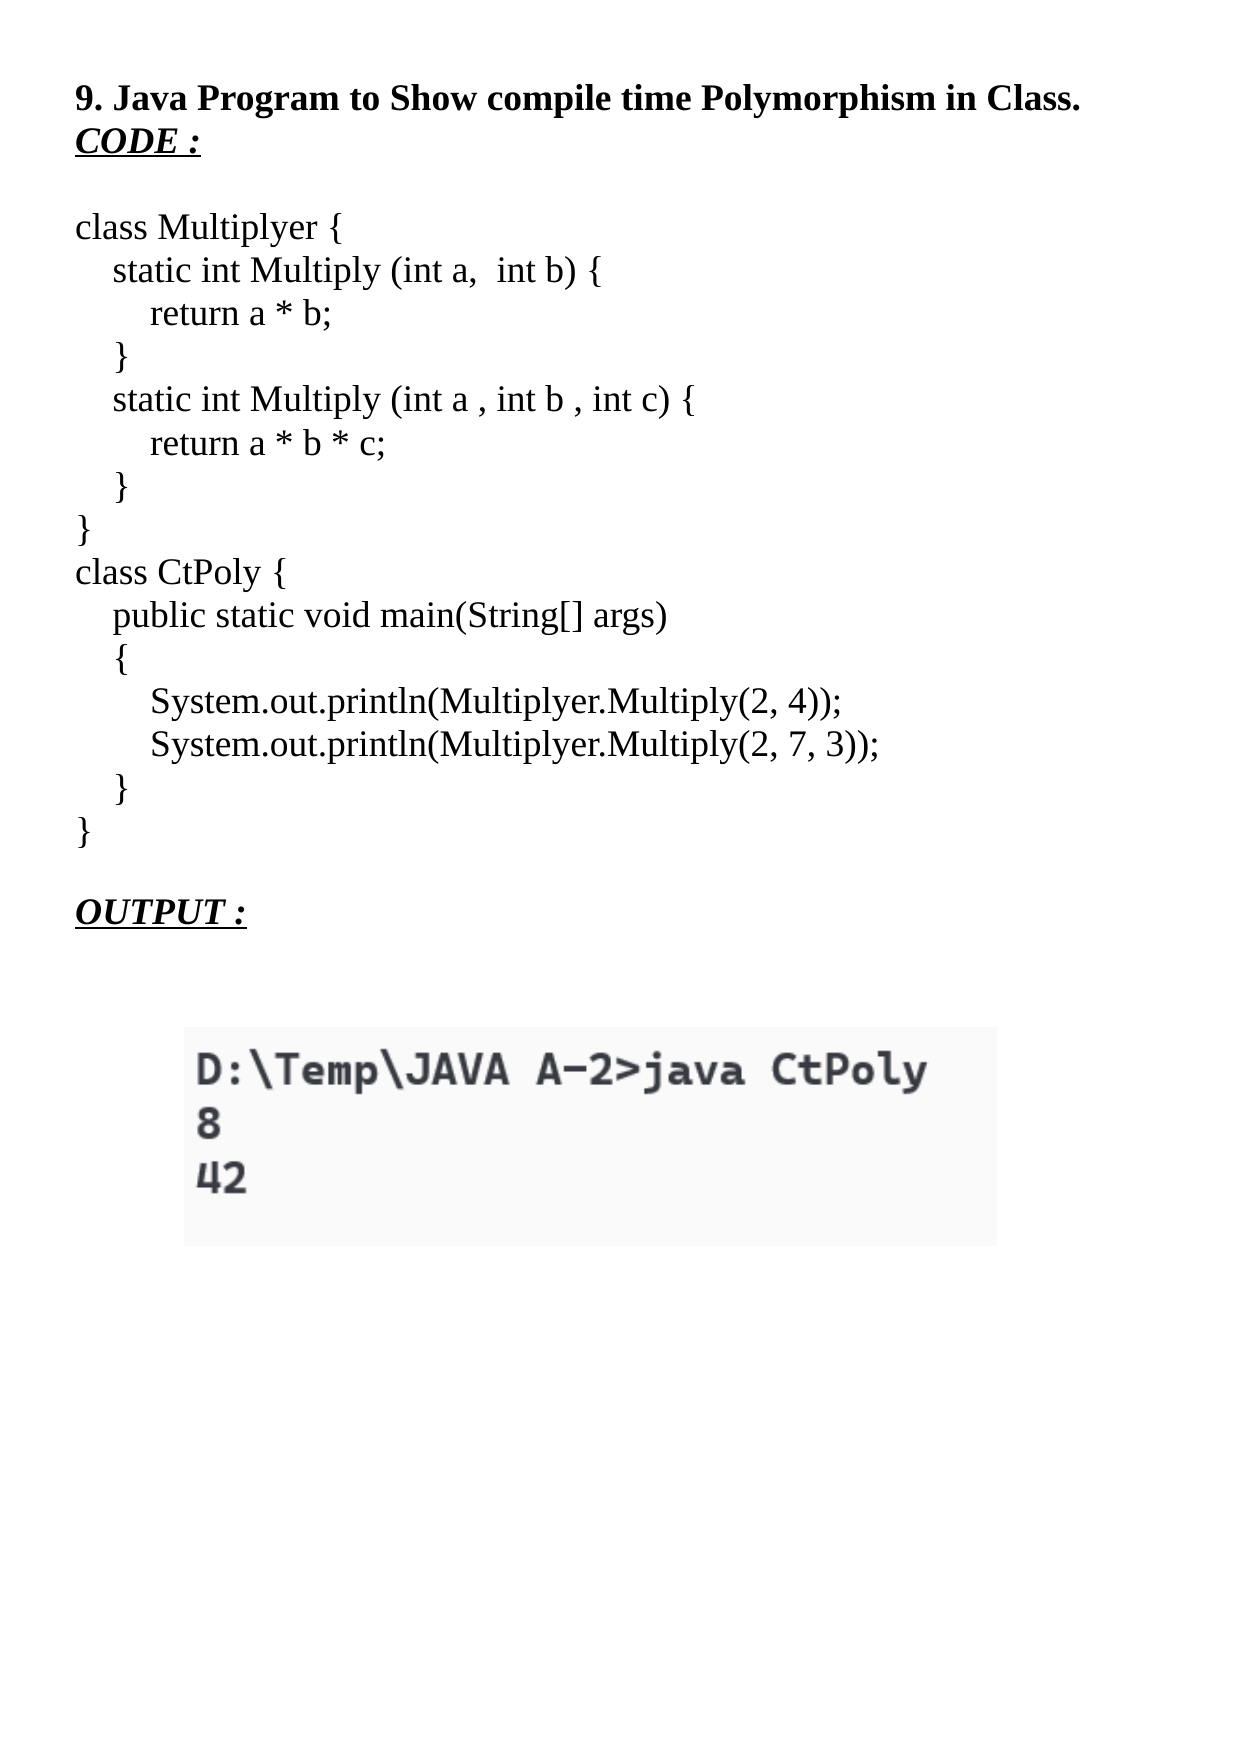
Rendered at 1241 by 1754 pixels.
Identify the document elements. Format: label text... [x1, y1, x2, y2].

text System.out.println(Multiplyer.Multiply(2, 7, 3)); [75, 722, 1165, 765]
text static int Multiply (int a, int b) { [75, 247, 1165, 291]
text return a * b * c; [75, 420, 1165, 463]
text class CtPoly { [75, 549, 1165, 592]
text } [75, 334, 1165, 377]
text return a * b; [75, 291, 1165, 334]
text 9. Java Program to Show compile time Polymorphism in Class. [75, 75, 1165, 118]
text } [75, 808, 1165, 851]
text class Multiplyer { [75, 204, 1165, 247]
text System.out.println(Multiplyer.Multiply(2, 4)); [75, 679, 1165, 722]
text } [75, 506, 1165, 549]
picture [183, 1027, 998, 1246]
text } [75, 463, 1165, 506]
text { [75, 636, 1165, 679]
text static int Multiply (int a , int b , int c) { [75, 377, 1165, 420]
text OUTPUT : [75, 889, 1165, 933]
text } [75, 765, 1165, 808]
text CODE : [75, 118, 1165, 161]
text public static void main(String[] args) [75, 592, 1165, 636]
